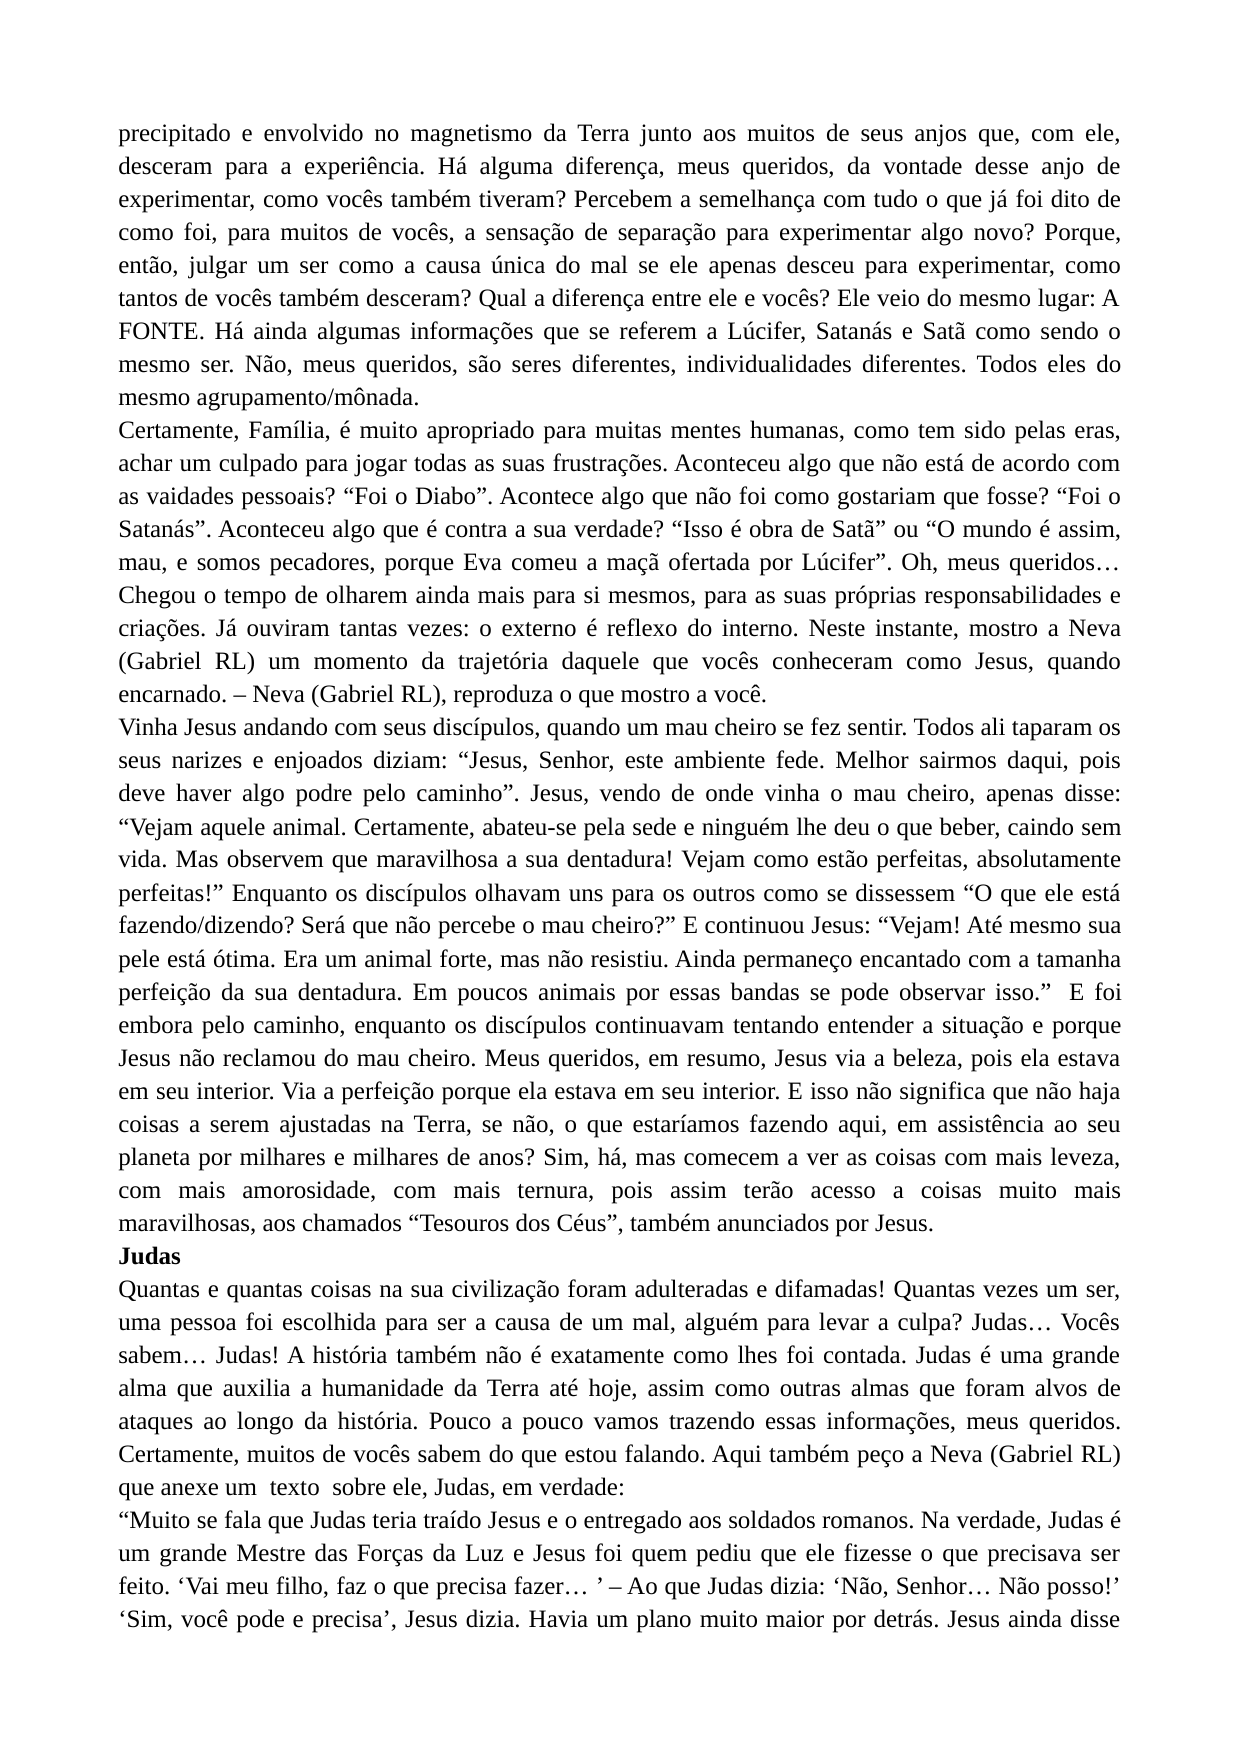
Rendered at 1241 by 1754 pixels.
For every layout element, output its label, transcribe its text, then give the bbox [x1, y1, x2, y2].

text Vinha Jesus andando com seus discípulos, quando um mau cheiro se fez sentir. Todos ali taparam os seus narizes e enjoados diziam: “Jesus, Senhor, este ambiente fede. Melhor sairmos daqui, pois deve haver algo podre pelo caminho”. Jesus, vendo de onde vinha o mau cheiro, apenas disse: “Vejam aquele animal. Certamente, abateu-se pela sede e ninguém lhe deu o que beber, caindo sem vida. Mas observem que maravilhosa a sua dentadura! Vejam como estão perfeitas, absolutamente perfeitas!” Enquanto os discípulos olhavam uns para os outros como se dissessem “O que ele está fazendo/dizendo? Será que não percebe o mau cheiro?” E continuou Jesus: “Vejam! Até mesmo sua pele está ótima. Era um animal forte, mas não resistiu. Ainda permaneço encantado com a tamanha perfeição da sua dentadura. Em poucos animais por essas bandas se pode observar isso.” E foi embora pelo caminho, enquanto os discípulos continuavam tentando entender a situação e porque Jesus não reclamou do mau cheiro. Meus queridos, em resumo, Jesus via a beleza, pois ela estava em seu interior. Via a perfeição porque ela estava em seu interior. E isso não significa que não haja coisas a serem ajustadas na Terra, se não, o que estaríamos fazendo aqui, em assistência ao seu planeta por milhares e milhares de anos? Sim, há, mas comecem a ver as coisas com mais leveza, com mais amorosidade, com mais ternura, pois assim terão acesso a coisas muito mais maravilhosas, aos chamados “Tesouros dos Céus”, também anunciados por Jesus. [118, 712, 1122, 1237]
text “Muito se fala que Judas teria traído Jesus e o entregado aos soldados romanos. Na verdade, Judas é um grande Mestre das Forças da Luz e Jesus foi quem pediu que ele fizesse o que precisava ser feito. ‘Vai meu filho, faz o que precisa fazer… ’ – Ao que Judas dizia: ‘Não, Senhor… Não posso!’ ‘Sim, você pode e precisa’, Jesus dizia. Havia um plano muito maior por detrás. Jesus ainda disse [118, 1505, 1122, 1633]
text precipitado e envolvido no magnetismo da Terra junto aos muitos de seus anjos que, com ele, desceram para a experiência. Há alguma diferença, meus queridos, da vontade desse anjo de experimentar, como vocês também tiveram? Percebem a semelhança com tudo o que já foi dito de como foi, para muitos de vocês, a sensação de separação para experimentar algo novo? Porque, então, julgar um ser como a causa única do mal se ele apenas desceu para experimentar, como tantos de vocês também desceram? Qual a diferença entre ele e vocês? Ele veio do mesmo lugar: A FONTE. Há ainda algumas informações que se referem a Lúcifer, Satanás e Satã como sendo o mesmo ser. Não, meus queridos, são seres diferentes, individualidades diferentes. Todos eles do mesmo agrupamento/mônada. [118, 118, 1122, 411]
text Judas [118, 1241, 1122, 1269]
text Quantas e quantas coisas na sua civilização foram adulteradas e difamadas! Quantas vezes um ser, uma pessoa foi escolhida para ser a causa de um mal, alguém para levar a culpa? Judas… Vocês sabem… Judas! A história também não é exatamente como lhes foi contada. Judas é uma grande alma que auxilia a humanidade da Terra até hoje, assim como outras almas que foram alvos de ataques ao longo da história. Pouco a pouco vamos trazendo essas informações, meus queridos. Certamente, muitos de vocês sabem do que estou falando. Aqui também peço a Neva (Gabriel RL) que anexe um texto sobre ele, Judas, em verdade: [118, 1274, 1122, 1501]
text Certamente, Família, é muito apropriado para muitas mentes humanas, como tem sido pelas eras, achar um culpado para jogar todas as suas frustrações. Aconteceu algo que não está de acordo com as vaidades pessoais? “Foi o Diabo”. Acontece algo que não foi como gostariam que fosse? “Foi o Satanás”. Aconteceu algo que é contra a sua verdade? “Isso é obra de Satã” ou “O mundo é assim, mau, e somos pecadores, porque Eva comeu a maçã ofertada por Lúcifer”. Oh, meus queridos… Chegou o tempo de olharem ainda mais para si mesmos, para as suas próprias responsabilidades e criações. Já ouviram tantas vezes: o externo é reflexo do interno. Neste instante, mostro a Neva (Gabriel RL) um momento da trajetória daquele que vocês conheceram como Jesus, quando encarnado. – Neva (Gabriel RL), reproduza o que mostro a você. [118, 415, 1122, 708]
